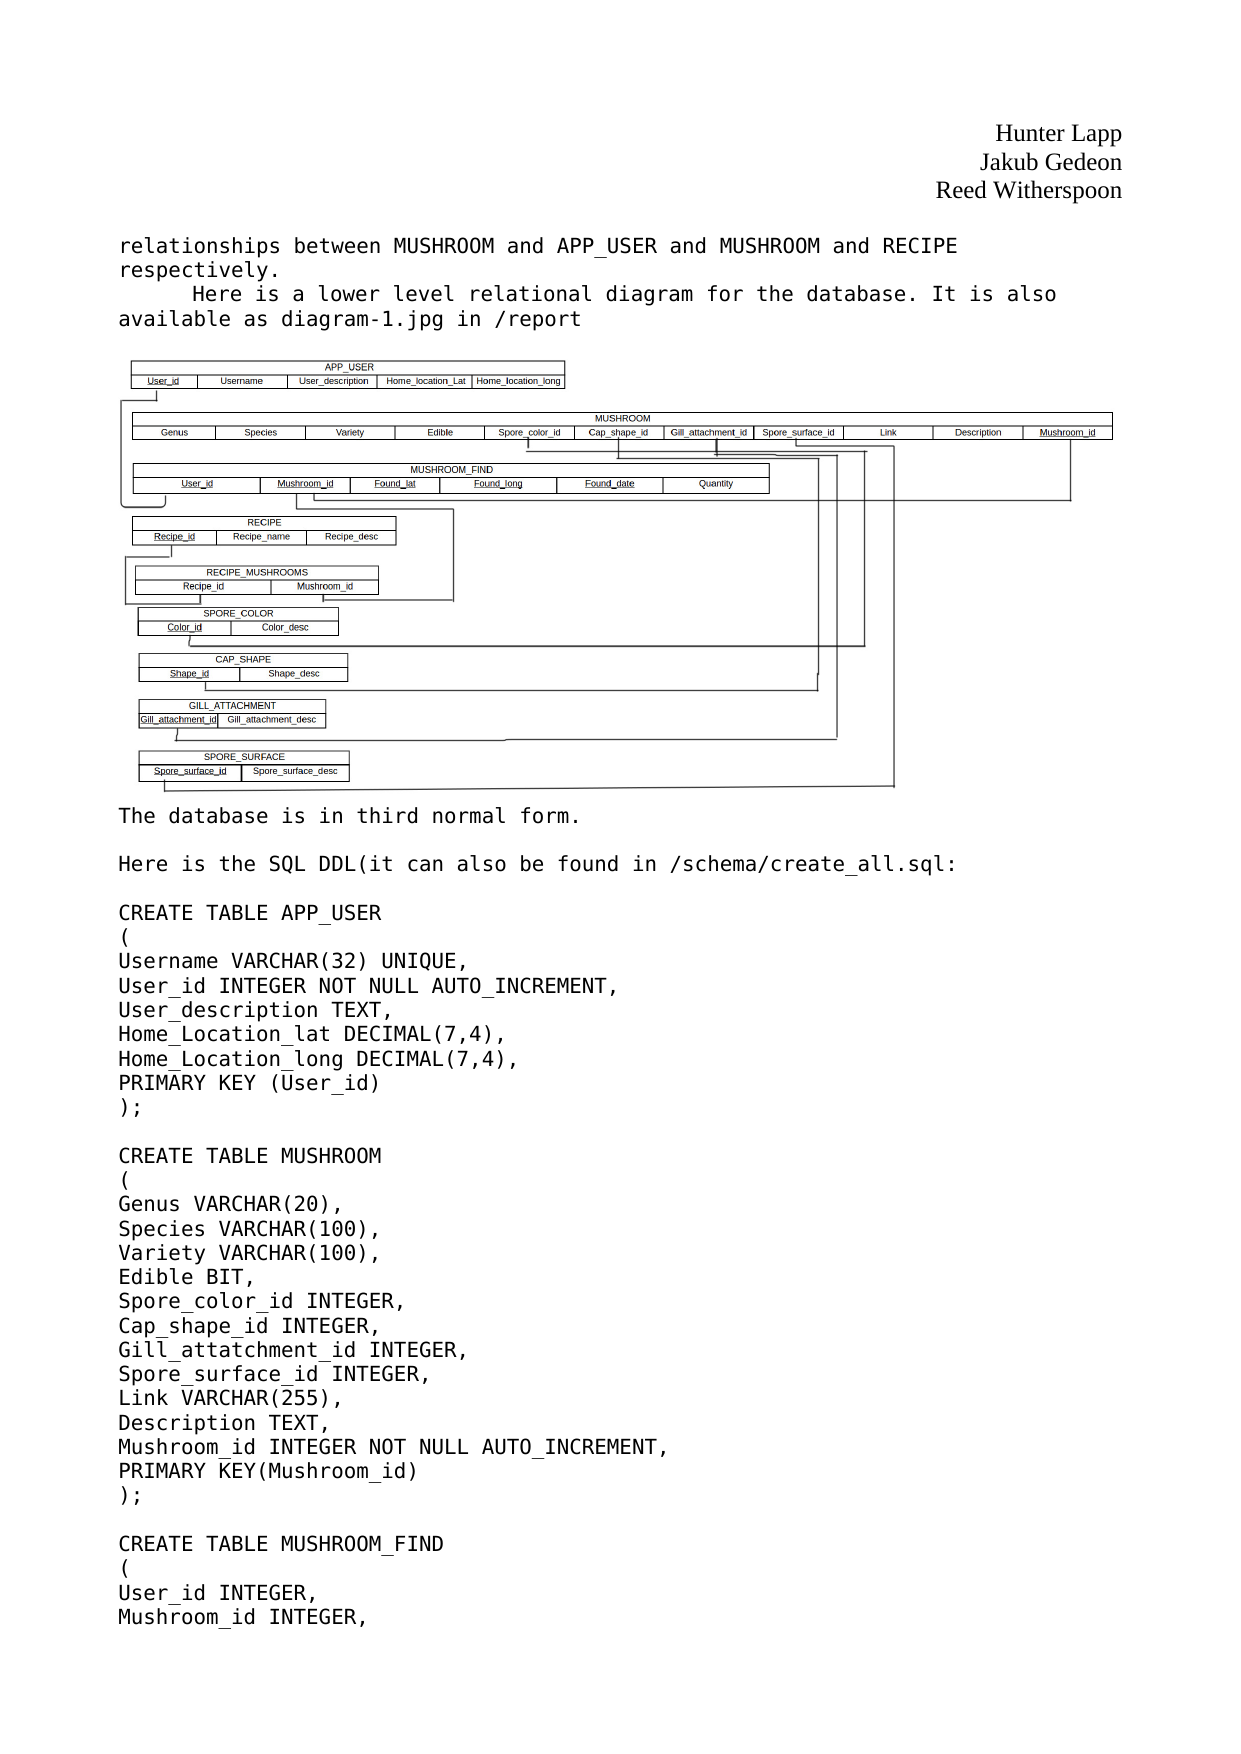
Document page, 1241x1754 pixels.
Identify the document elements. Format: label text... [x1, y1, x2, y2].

text Gill_attatchment_id INTEGER, [118, 1338, 1122, 1362]
text Variety VARCHAR(100), [118, 1241, 1122, 1265]
text relationships between MUSHROOM and APP_USER and MUSHROOM and RECIPE respectively. [118, 234, 1122, 282]
text The database is in third normal form. [118, 804, 1122, 828]
text ( [118, 925, 1122, 949]
text Species VARCHAR(100), [118, 1217, 1122, 1241]
text Home_Location_lat DECIMAL(7,4), [118, 1022, 1122, 1047]
text CREATE TABLE MUSHROOM_FIND [118, 1532, 1122, 1556]
text Description TEXT, [118, 1411, 1122, 1435]
text Home_Location_long DECIMAL(7,4), [118, 1047, 1122, 1071]
text User_id INTEGER NOT NULL AUTO_INCREMENT, [118, 974, 1122, 998]
text ); [118, 1483, 1122, 1508]
text User_id INTEGER, [118, 1581, 1122, 1605]
picture [118, 331, 1123, 804]
text PRIMARY KEY (User_id) [118, 1071, 1122, 1095]
text CREATE TABLE APP_USER [118, 901, 1122, 925]
text CREATE TABLE MUSHROOM [118, 1144, 1122, 1168]
text User_description TEXT, [118, 998, 1122, 1022]
text Genus VARCHAR(20), [118, 1192, 1122, 1217]
text Edible BIT, [118, 1265, 1122, 1289]
text Mushroom_id INTEGER, [118, 1605, 1122, 1629]
text PRIMARY KEY(Mushroom_id) [118, 1459, 1122, 1483]
text Link VARCHAR(255), [118, 1386, 1122, 1411]
text ( [118, 1168, 1122, 1192]
text Here is the SQL DDL(it can also be found in /schema/create_all.sql: [118, 852, 1122, 877]
text Mushroom_id INTEGER NOT NULL AUTO_INCREMENT, [118, 1435, 1122, 1459]
text ( [118, 1556, 1122, 1581]
text Spore_color_id INTEGER, [118, 1289, 1122, 1314]
text ); [118, 1095, 1122, 1119]
text Spore_surface_id INTEGER, [118, 1362, 1122, 1386]
text Here is a lower level relational diagram for the database. It is also available as diagram-1.jpg in /report [118, 282, 1122, 331]
text Username VARCHAR(32) UNIQUE, [118, 949, 1122, 974]
text Cap_shape_id INTEGER, [118, 1314, 1122, 1338]
